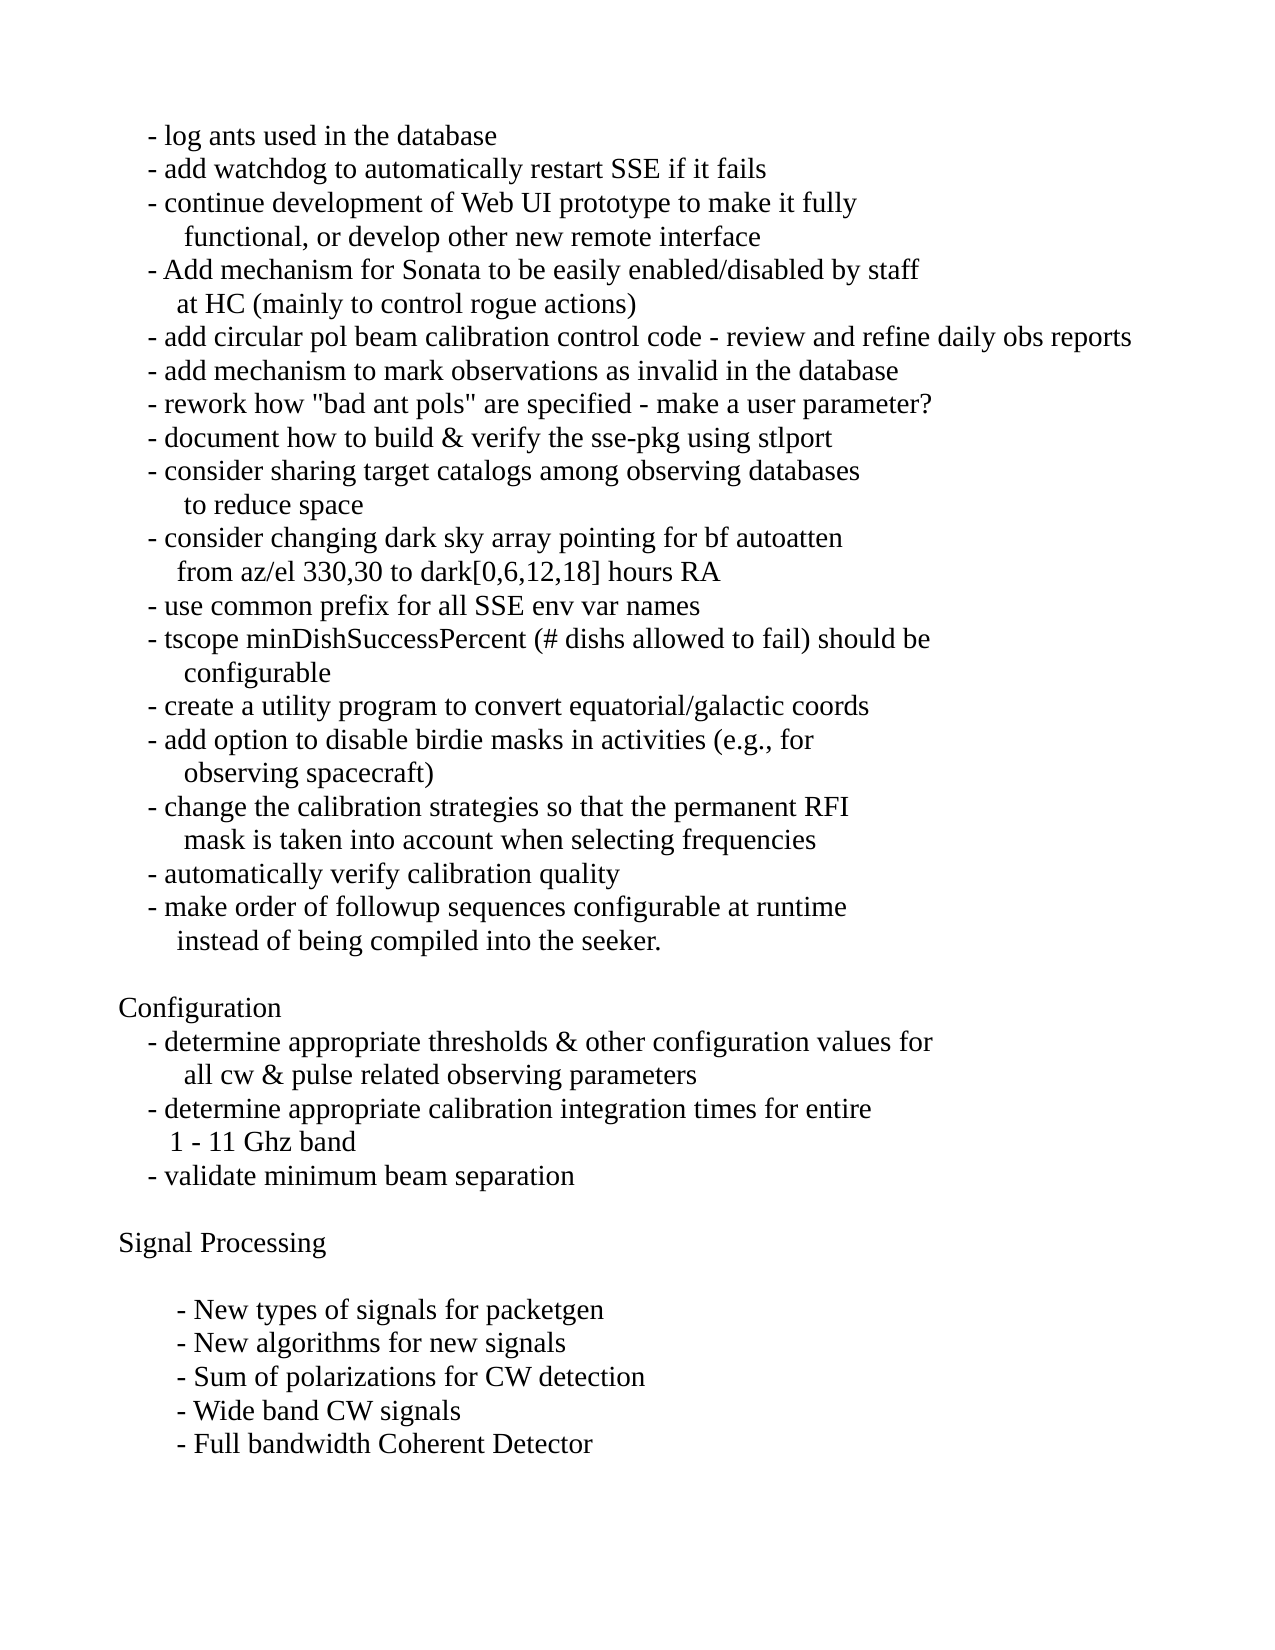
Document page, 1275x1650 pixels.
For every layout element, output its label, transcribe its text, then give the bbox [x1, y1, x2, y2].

text Configuration [118, 990, 1157, 1024]
text mask is taken into account when selecting frequencies [118, 822, 1157, 856]
text - log ants used in the database [118, 118, 1157, 152]
text - rework how "bad ant pols" are specified - make a user parameter? [118, 386, 1157, 420]
text to reduce space [118, 487, 1157, 521]
text - make order of followup sequences configurable at runtime [118, 889, 1157, 923]
text - Full bandwidth Coherent Detector [118, 1426, 1157, 1460]
text - change the calibration strategies so that the permanent RFI [118, 789, 1157, 822]
text observing spacecraft) [118, 755, 1157, 789]
text - Add mechanism for Sonata to be easily enabled/disabled by staff [118, 252, 1157, 286]
text - add mechanism to mark observations as invalid in the database [118, 353, 1157, 386]
text - add circular pol beam calibration control code - review and refine daily obs reports [118, 319, 1157, 353]
text - automatically verify calibration quality [118, 856, 1157, 889]
text - tscope minDishSuccessPercent (# dishs allowed to fail) should be [118, 621, 1157, 655]
text - create a utility program to convert equatorial/galactic coords [118, 688, 1157, 722]
text at HC (mainly to control rogue actions) [118, 286, 1157, 319]
text configurable [118, 655, 1157, 688]
text - use common prefix for all SSE env var names [118, 588, 1157, 621]
text functional, or develop other new remote interface [118, 219, 1157, 252]
text Signal Processing [118, 1225, 1157, 1258]
text all cw & pulse related observing parameters [118, 1057, 1157, 1091]
text 1 - 11 Ghz band [118, 1124, 1157, 1158]
text - document how to build & verify the sse-pkg using stlport [118, 420, 1157, 453]
text from az/el 330,30 to dark[0,6,12,18] hours RA [118, 554, 1157, 588]
text - consider sharing target catalogs among observing databases [118, 453, 1157, 487]
text - determine appropriate calibration integration times for entire [118, 1091, 1157, 1124]
text - determine appropriate thresholds & other configuration values for [118, 1024, 1157, 1057]
text - Sum of polarizations for CW detection [118, 1359, 1157, 1393]
text - add option to disable birdie masks in activities (e.g., for [118, 722, 1157, 755]
text - New algorithms for new signals [118, 1326, 1157, 1359]
text - consider changing dark sky array pointing for bf autoatten [118, 521, 1157, 554]
text instead of being compiled into the seeker. [118, 923, 1157, 957]
text - Wide band CW signals [118, 1393, 1157, 1426]
text - continue development of Web UI prototype to make it fully [118, 185, 1157, 219]
text - validate minimum beam separation [118, 1158, 1157, 1191]
text - add watchdog to automatically restart SSE if it fails [118, 152, 1157, 185]
text - New types of signals for packetgen [118, 1292, 1157, 1326]
